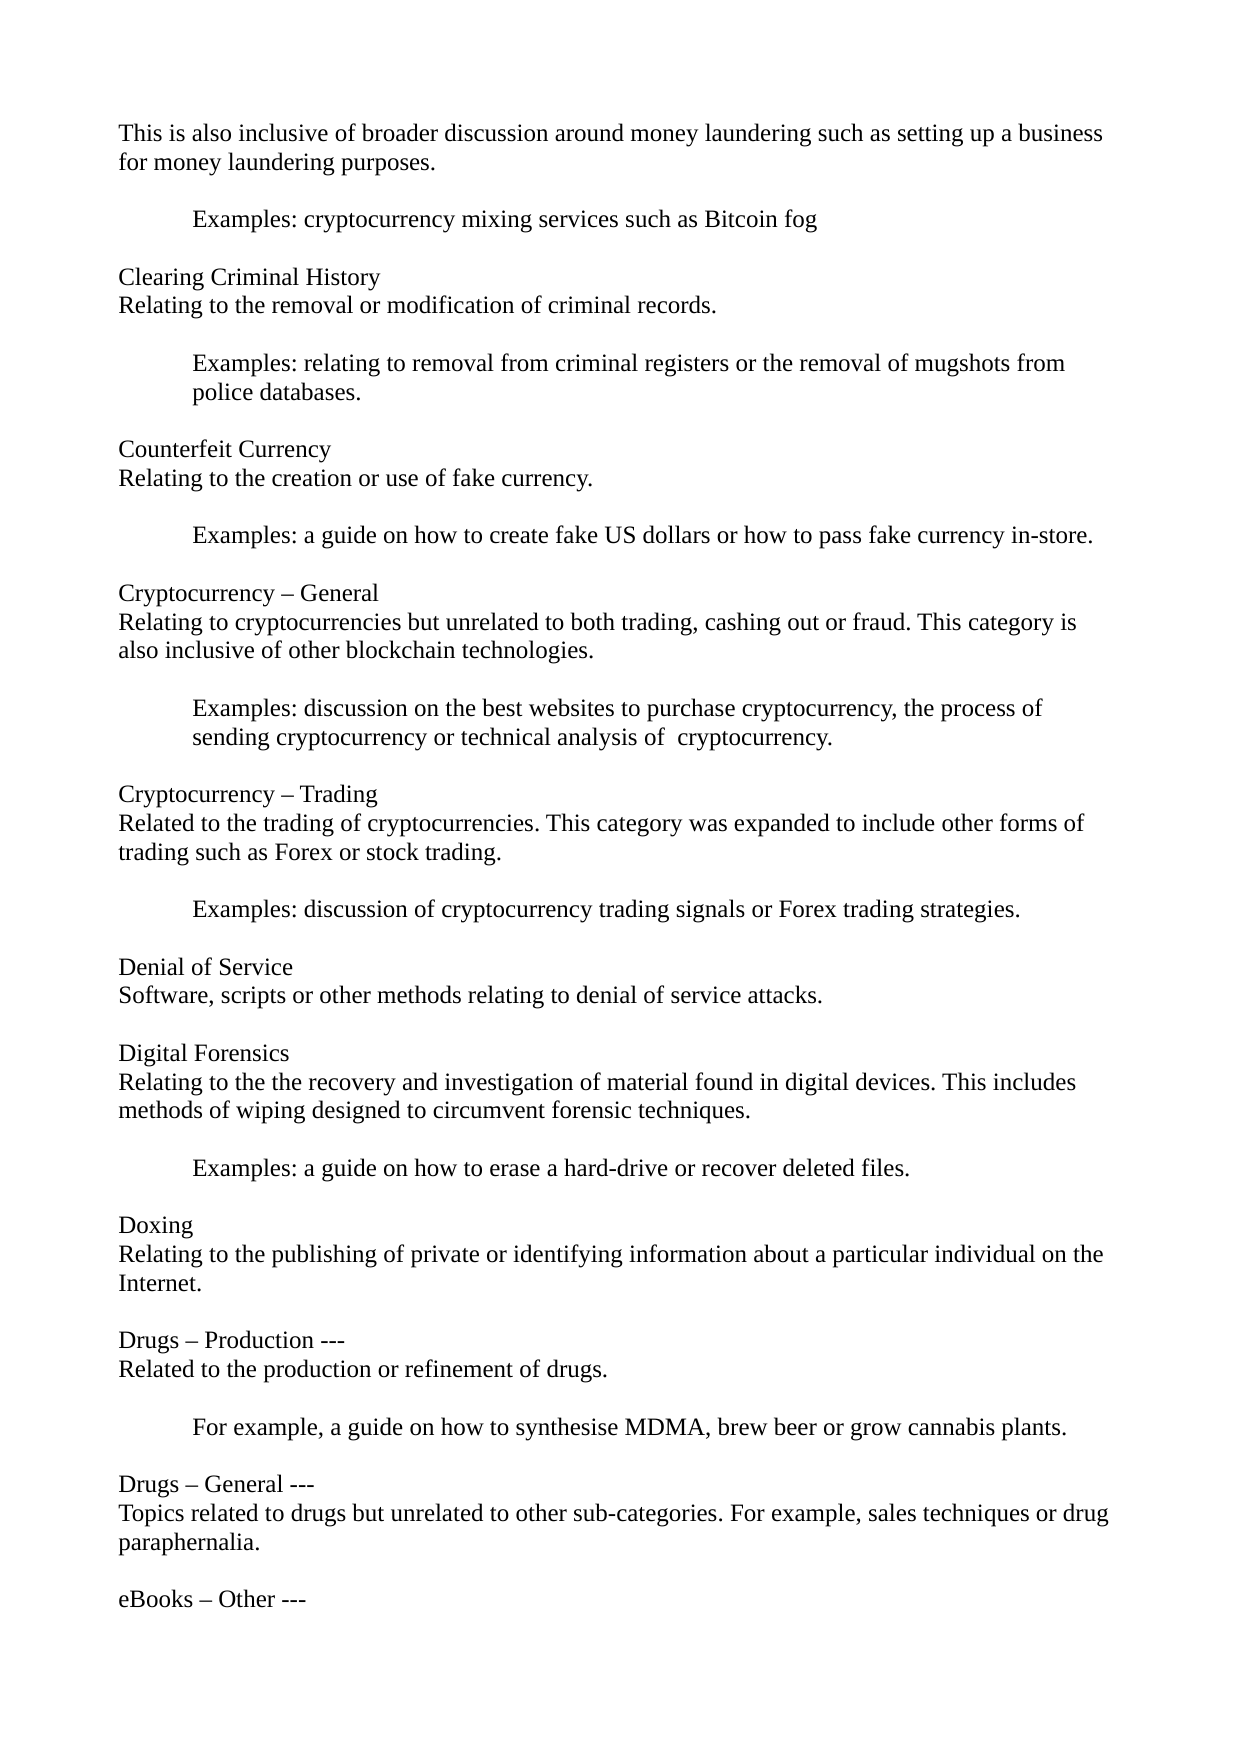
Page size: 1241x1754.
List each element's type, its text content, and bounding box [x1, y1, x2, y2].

text Related to the production or refinement of drugs. [118, 1354, 1122, 1383]
text Drugs – Production --- [118, 1326, 1122, 1354]
text Relating to the removal or modification of criminal records. [118, 291, 1122, 319]
text This is also inclusive of broader discussion around money laundering such as setting up a business for money laundering purposes. [118, 118, 1122, 176]
text Digital Forensics [118, 1038, 1122, 1067]
text Related to the trading of cryptocurrencies. This category was expanded to include other forms of trading such as Forex or stock trading. [118, 808, 1122, 866]
text Denial of Service [118, 952, 1122, 981]
text Examples: relating to removal from criminal registers or the removal of mugshots from police databases. [118, 348, 1122, 406]
text Relating to the the recovery and investigation of material found in digital devices. This includes methods of wiping designed to circumvent forensic techniques. [118, 1067, 1122, 1124]
text eBooks – Other --- [118, 1584, 1122, 1613]
text Drugs – General --- [118, 1469, 1122, 1498]
text Software, scripts or other methods relating to denial of service attacks. [118, 981, 1122, 1009]
text Examples: cryptocurrency mixing services such as Bitcoin fog [118, 204, 1122, 233]
text Cryptocurrency – General [118, 578, 1122, 607]
text Cryptocurrency – Trading [118, 779, 1122, 808]
text Clearing Criminal History [118, 262, 1122, 291]
text Relating to the creation or use of fake currency. [118, 463, 1122, 492]
text Examples: discussion on the best websites to purchase cryptocurrency, the process of sending cryptocurrency or technical analysis of cryptocurrency. [118, 693, 1122, 751]
text Counterfeit Currency [118, 434, 1122, 463]
text Relating to cryptocurrencies but unrelated to both trading, cashing out or fraud. This category is also inclusive of other blockchain technologies. [118, 607, 1122, 664]
text Examples: discussion of cryptocurrency trading signals or Forex trading strategies. [118, 894, 1122, 923]
text Examples: a guide on how to create fake US dollars or how to pass fake currency in-store. [118, 521, 1122, 549]
text For example, a guide on how to synthesise MDMA, brew beer or grow cannabis plants. [118, 1412, 1122, 1441]
text Doxing [118, 1211, 1122, 1239]
text Examples: a guide on how to erase a hard-drive or recover deleted files. [118, 1153, 1122, 1182]
text Relating to the publishing of private or identifying information about a particular individual on the Internet. [118, 1239, 1122, 1297]
text Topics related to drugs but unrelated to other sub-categories. For example, sales techniques or drug paraphernalia. [118, 1498, 1122, 1556]
